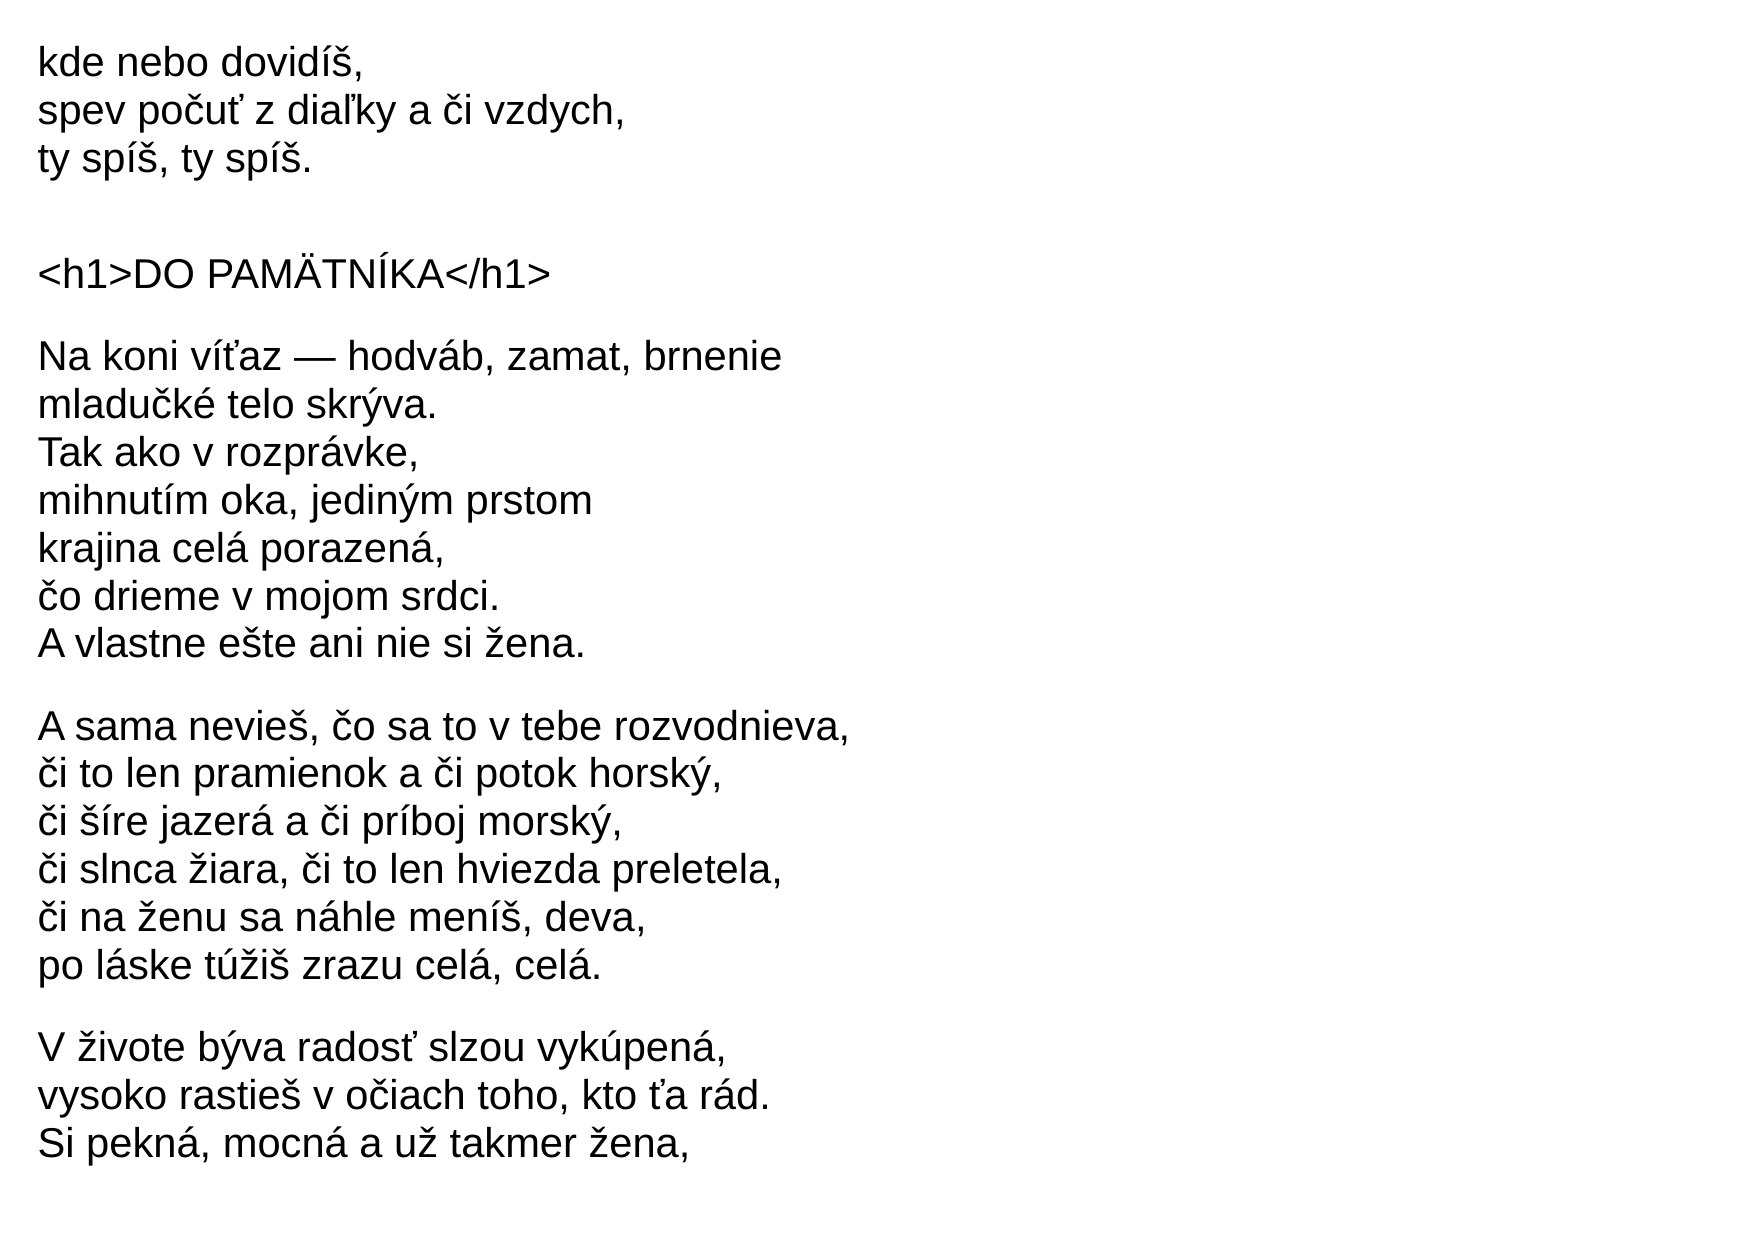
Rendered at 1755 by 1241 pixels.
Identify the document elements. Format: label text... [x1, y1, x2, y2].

text V živote býva radosť slzou vykúpená, [37, 1022, 1717, 1070]
text mladučké telo skrýva. [37, 379, 1717, 427]
text <h1>DO PAMÄTNÍKA</h1> [37, 249, 1717, 297]
text mihnutím oka, jediným prstom [37, 475, 1717, 523]
text spev počuť z diaľky a či vzdych, [37, 85, 1717, 133]
text Na koni víťaz — hodváb, zamat, brnenie [37, 331, 1717, 379]
text vysoko rastieš v očiach toho, kto ťa rád. [37, 1070, 1717, 1118]
text či to len pramienok a či potok horský, [37, 749, 1717, 797]
text či šíre jazerá a či príboj morský, [37, 797, 1717, 844]
text A vlastne ešte ani nie si žena. [37, 619, 1717, 667]
text Tak ako v rozprávke, [37, 427, 1717, 475]
text Si pekná, mocná a už takmer žena, [37, 1118, 1717, 1166]
text či slnca žiara, či to len hviezda preletela, [37, 844, 1717, 892]
text ty spíš, ty spíš. [37, 133, 1717, 181]
text A sama nevieš, čo sa to v tebe rozvodnieva, [37, 701, 1717, 749]
text či na ženu sa náhle meníš, deva, [37, 892, 1717, 940]
text po láske túžiš zrazu celá, celá. [37, 940, 1717, 988]
text krajina celá porazená, [37, 523, 1717, 571]
text kde nebo dovidíš, [37, 37, 1717, 85]
text čo drieme v mojom srdci. [37, 571, 1717, 619]
